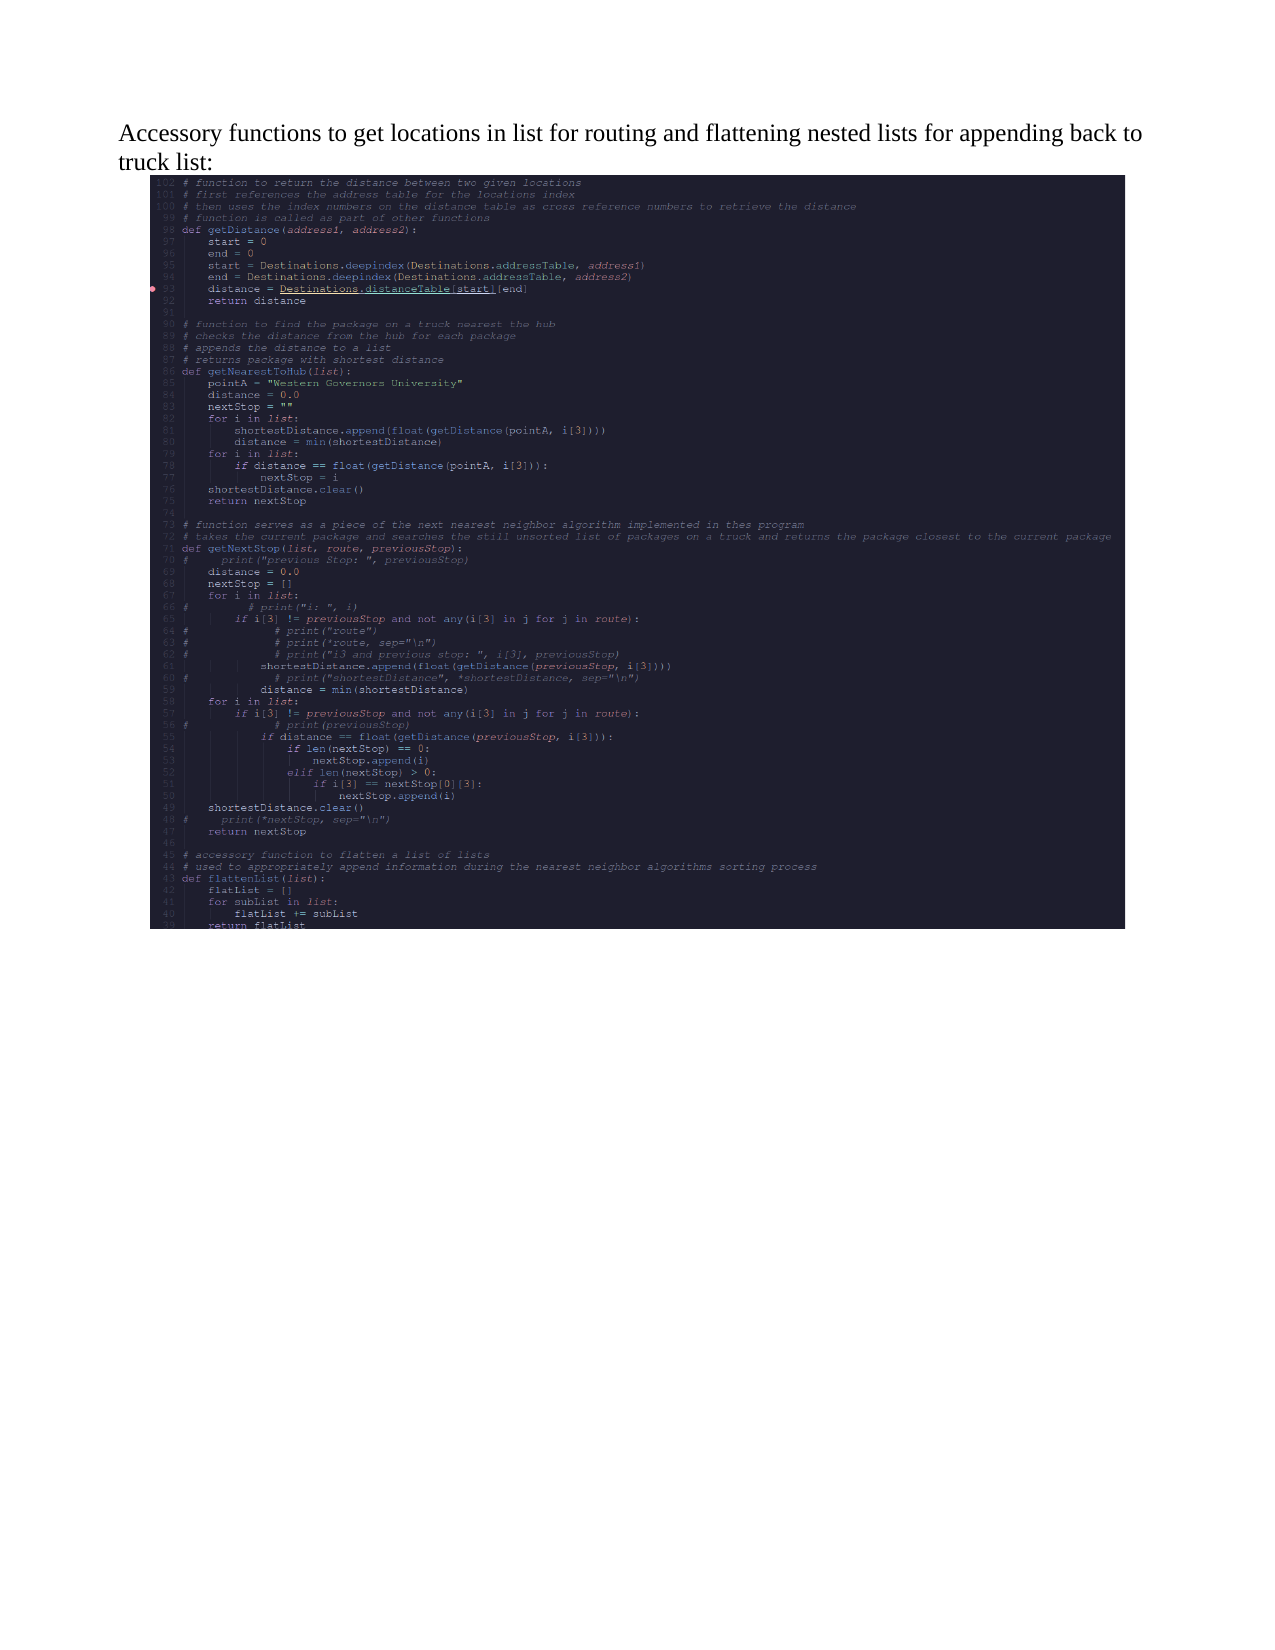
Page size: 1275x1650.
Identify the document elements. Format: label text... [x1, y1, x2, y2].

picture [150, 175, 1125, 929]
text Accessory functions to get locations in list for routing and flattening nested lists for appending back to truck list: [118, 118, 1157, 176]
